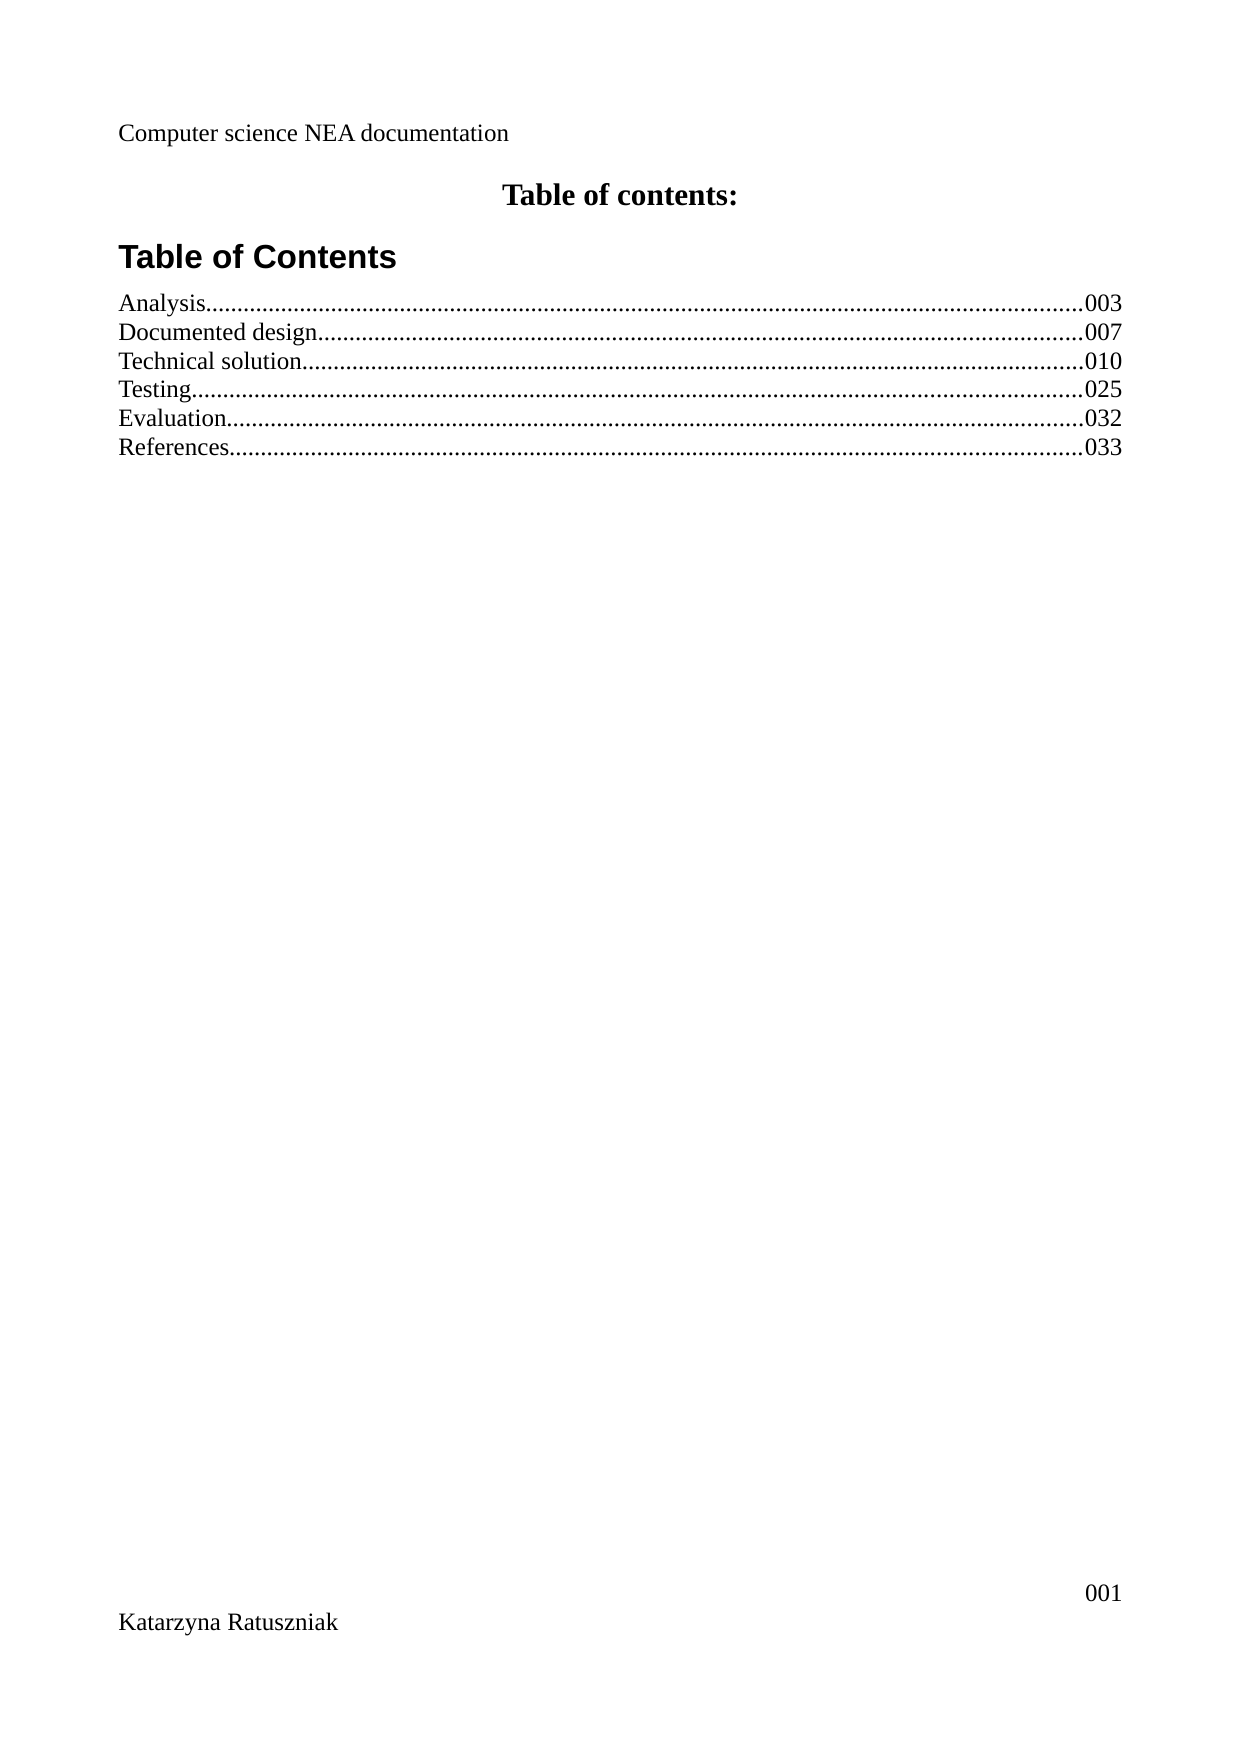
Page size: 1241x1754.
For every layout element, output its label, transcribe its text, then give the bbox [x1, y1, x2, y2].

text Analysis 003 [118, 288, 1122, 317]
text Technical solution 010 [118, 346, 1122, 374]
text Documented design 007 [118, 317, 1122, 346]
text References 033 [118, 432, 1122, 461]
text Testing 025 [118, 374, 1122, 403]
text Evaluation 032 [118, 403, 1122, 432]
subtitle Table of Contents [118, 237, 1122, 276]
text Table of contents: [118, 176, 1122, 212]
